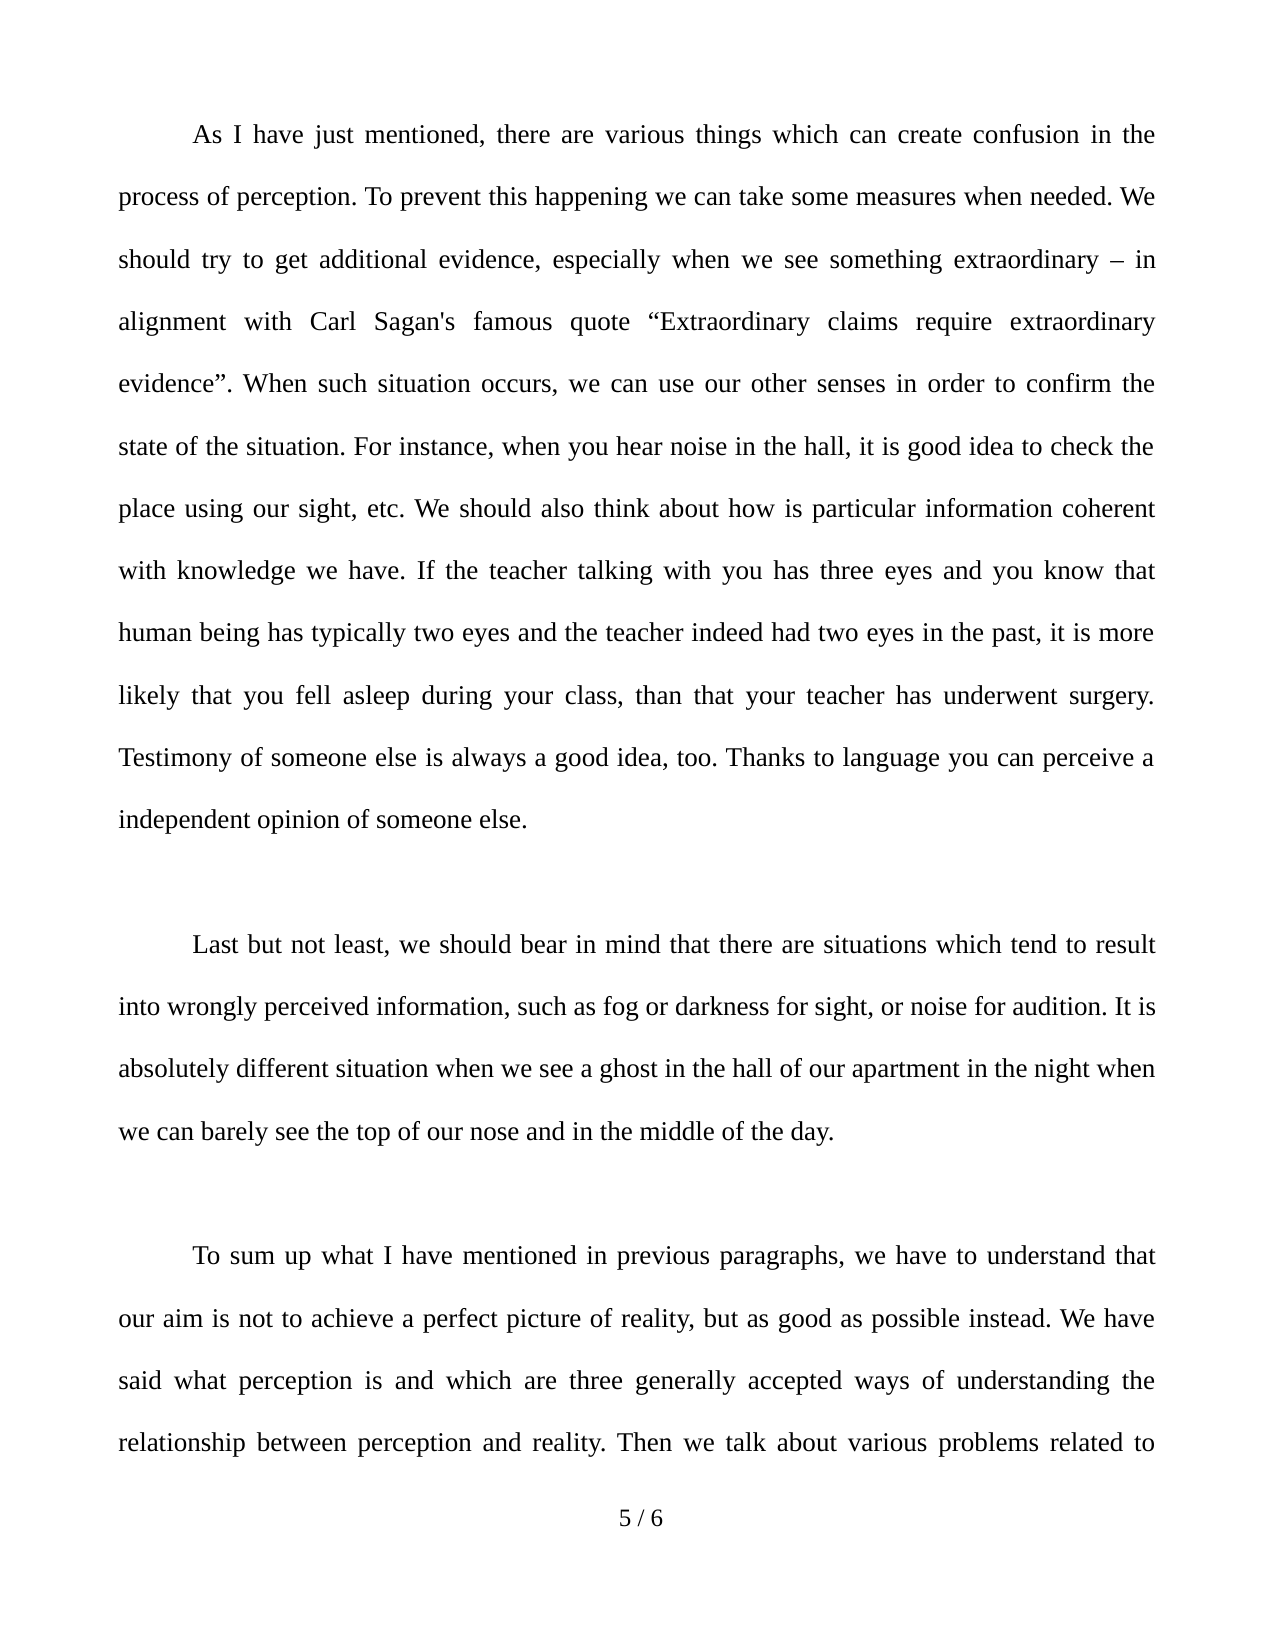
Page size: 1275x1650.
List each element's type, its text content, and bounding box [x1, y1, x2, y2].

text To sum up what I have mentioned in previous paragraphs, we have to understand that our aim is not to achieve a perfect picture of reality, but as good as possible instead. We have said what perception is and which are three generally accepted ways of understanding the relationship between perception and reality. Then we talk about various problems related to [118, 1239, 1157, 1457]
text As I have just mentioned, there are various things which can create confusion in the process of perception. To prevent this happening we can take some measures when needed. We should try to get additional evidence, especially when we see something extraordinary – in alignment with Carl Sagan's famous quote “Extraordinary claims require extraordinary evidence”. When such situation occurs, we can use our other senses in order to confirm the state of the situation. For instance, when you hear noise in the hall, it is good idea to check the place using our sight, etc. We should also think about how is particular information coherent with knowledge we have. If the teacher talking with you has three eyes and you know that human being has typically two eyes and the teacher indeed had two eyes in the past, it is more likely that you fell asleep during your class, than that your teacher has underwent surgery. Testimony of someone else is always a good idea, too. Thanks to language you can perceive a independent opinion of someone else. [118, 118, 1157, 834]
text Last but not least, we should bear in mind that there are situations which tend to result into wrongly perceived information, such as fog or darkness for sight, or noise for audition. It is absolutely different situation when we see a ghost in the hall of our apartment in the night when we can barely see the top of our nose and in the middle of the day. [118, 928, 1157, 1146]
